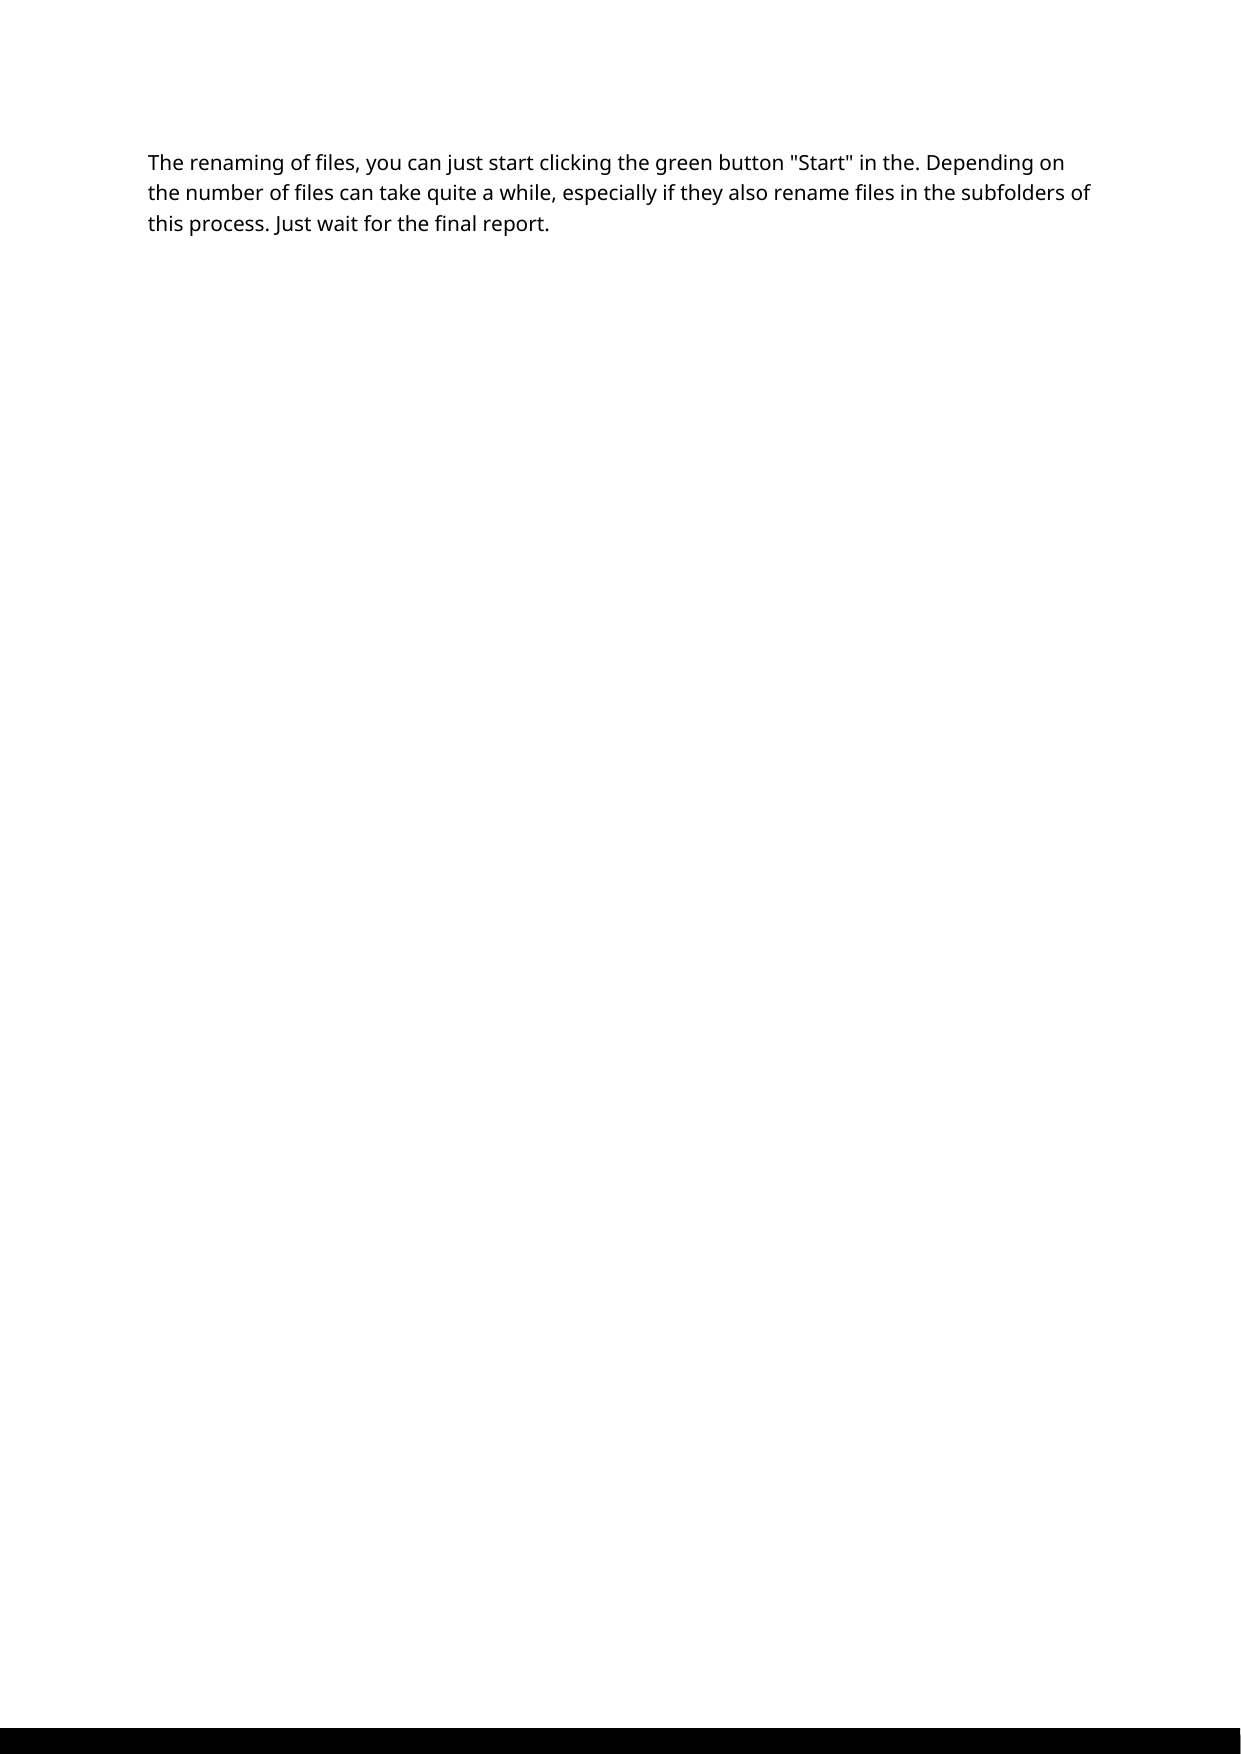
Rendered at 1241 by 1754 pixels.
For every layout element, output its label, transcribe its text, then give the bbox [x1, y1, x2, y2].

text The renaming of files, you can just start clicking the green button "Start" in the. Depending on the number of files can take quite a while, especially if they also rename files in the subfolders of this process. Just wait for the final report. [148, 148, 1093, 237]
